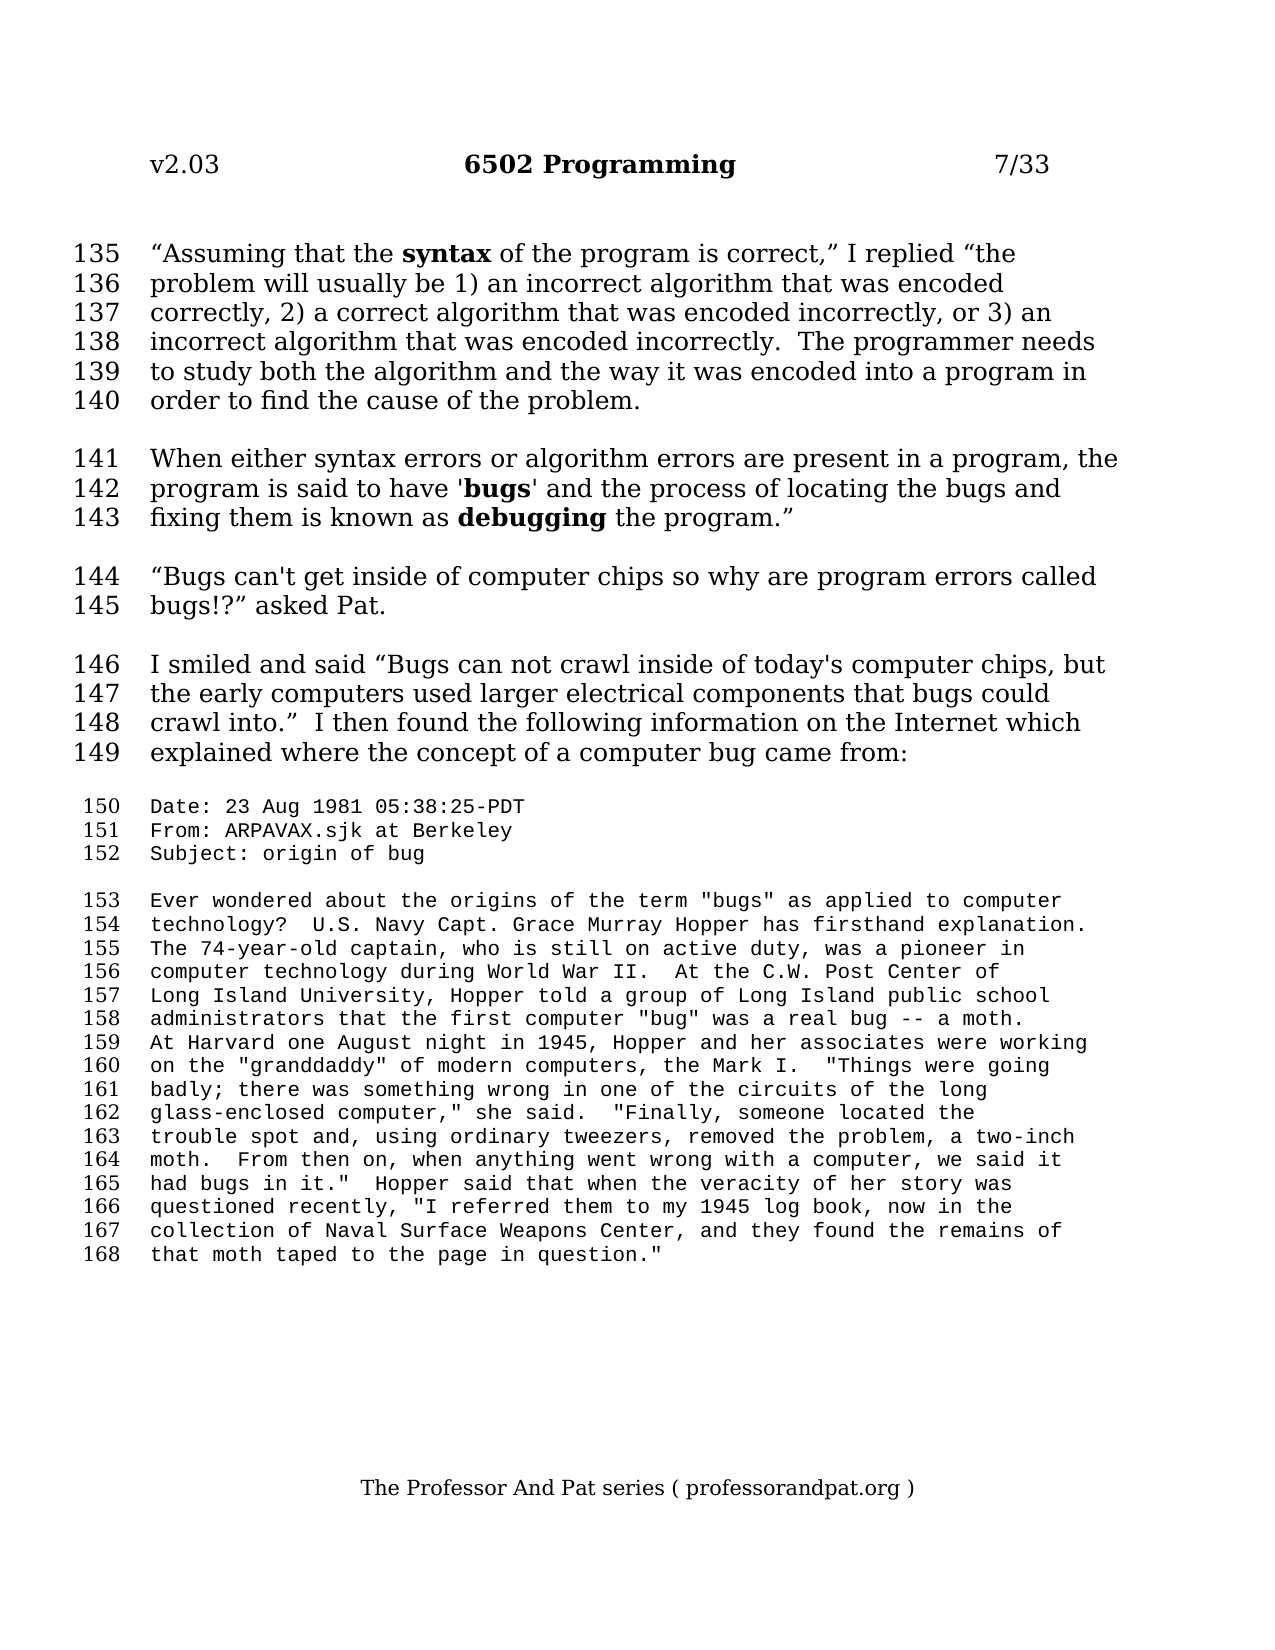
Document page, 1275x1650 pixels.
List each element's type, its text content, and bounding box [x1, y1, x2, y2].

text trouble spot and, using ordinary tweezers, removed the problem, a two-inch [150, 1126, 1125, 1149]
text Long Island University, Hopper told a group of Long Island public school [150, 985, 1125, 1008]
text At Harvard one August night in 1945, Hopper and her associates were working [150, 1032, 1125, 1055]
text computer technology during World War II. At the C.W. Post Center of [150, 961, 1125, 985]
text Date: 23 Aug 1981 05:38:25-PDT [150, 796, 1125, 820]
text Subject: origin of bug [150, 843, 1125, 867]
text moth. From then on, when anything went wrong with a computer, we said it [150, 1149, 1125, 1173]
text Ever wondered about the origins of the term "bugs" as applied to computer technology? U.S. Navy Capt. Grace Murray Hopper has firsthand explanation. [150, 891, 1125, 938]
text questioned recently, "I referred them to my 1945 log book, now in the [150, 1197, 1125, 1220]
text From: ARPAVAX.sjk at Berkeley [150, 820, 1125, 843]
text “Bugs can't get inside of computer chips so why are program errors called bugs!?” asked Pat. [150, 562, 1125, 621]
text administrators that the first computer "bug" was a real bug -- a moth. [150, 1008, 1125, 1032]
text had bugs in it." Hopper said that when the veracity of her story was [150, 1173, 1125, 1197]
text that moth taped to the page in question." [150, 1244, 1125, 1267]
text glass-enclosed computer," she said. "Finally, someone located the [150, 1102, 1125, 1126]
text “Assuming that the syntax of the program is correct,” I replied “the problem will usually be 1) an incorrect algorithm that was encoded correctly, 2) a correct algorithm that was encoded incorrectly, or 3) an incorrect algorithm that was encoded incorrectly. The programmer needs to study both the algorithm and the way it was encoded into a program in order to find the cause of the problem. [150, 239, 1125, 415]
text badly; there was something wrong in one of the circuits of the long [150, 1079, 1125, 1102]
text collection of Naval Surface Weapons Center, and they found the remains of [150, 1220, 1125, 1244]
text I smiled and said “Bugs can not crawl inside of today's computer chips, but the early computers used larger electrical components that bugs could crawl into.” I then found the following information on the Internet which explained where the concept of a computer bug came from: [150, 650, 1125, 767]
text When either syntax errors or algorithm errors are present in a program, the program is said to have 'bugs' and the process of locating the bugs and fixing them is known as debugging the program.” [150, 444, 1125, 533]
text on the "granddaddy" of modern computers, the Mark I. "Things were going [150, 1055, 1125, 1079]
text The 74-year-old captain, who is still on active duty, was a pioneer in [150, 938, 1125, 961]
